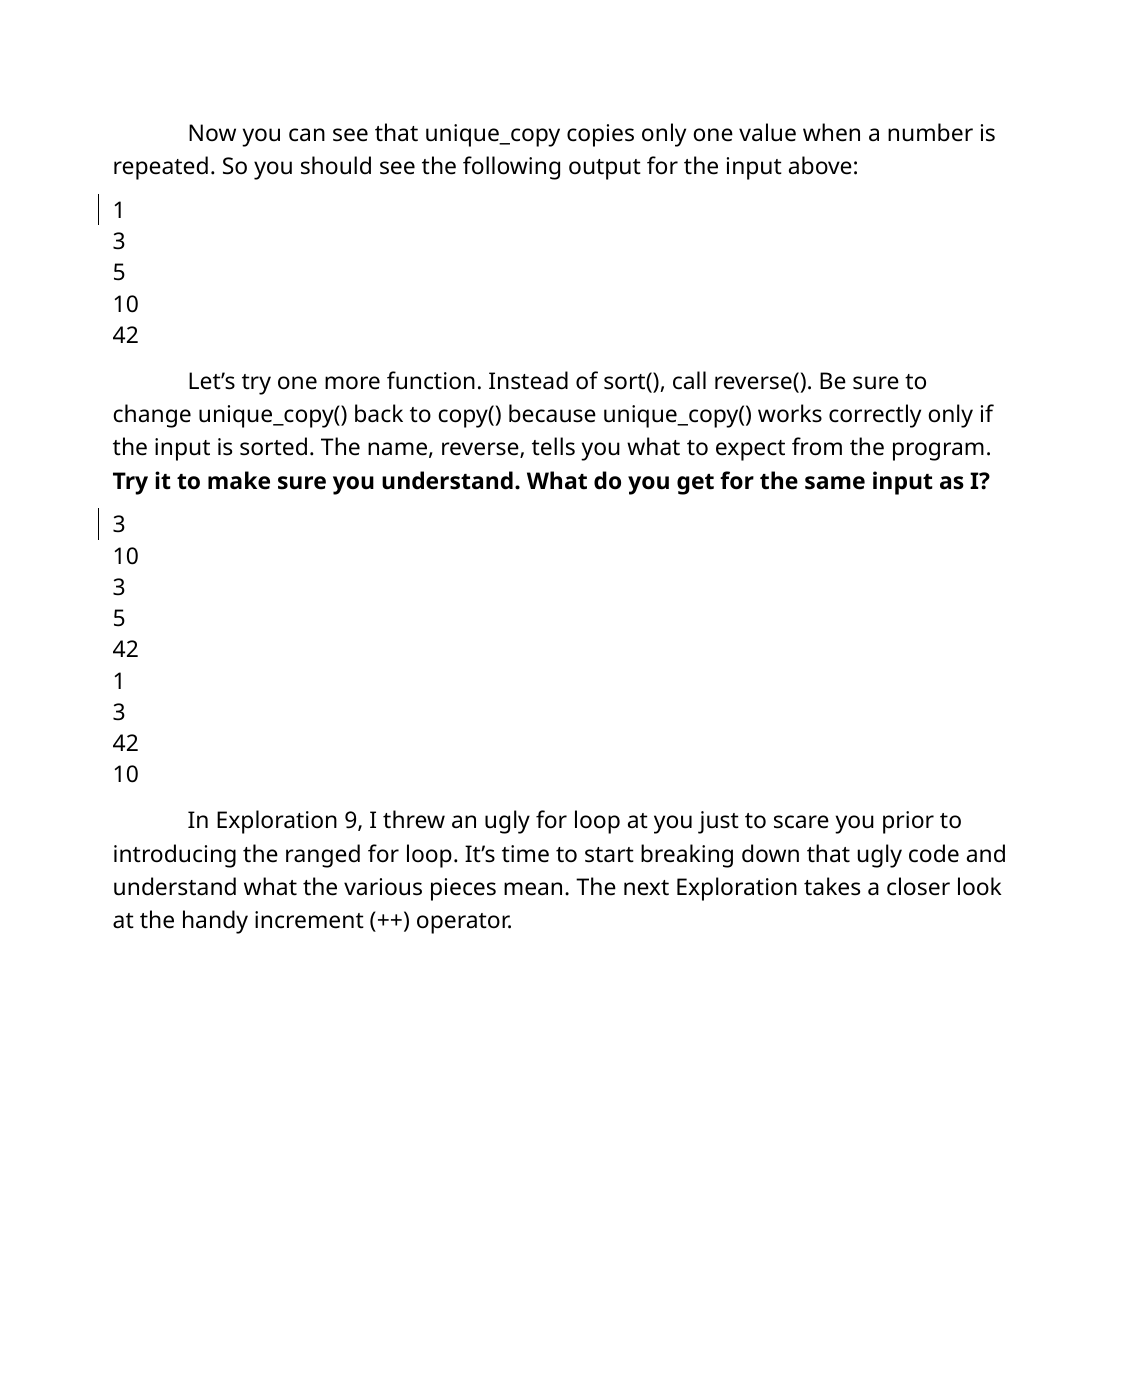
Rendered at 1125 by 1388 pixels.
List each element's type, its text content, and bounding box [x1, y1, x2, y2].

text 5 [112, 256, 1012, 288]
text Let’s try one more function. Instead of sort(), call reverse(). Be sure to change unique_copy() back to copy() because unique_copy() works correctly only if the input is sorted. The name, reverse, tells you what to expect from the program. Try it to make sure you understand. What do you get for the same input as I? [112, 363, 1012, 496]
text 1 [112, 194, 1012, 225]
text 10 [112, 540, 1012, 571]
text 3 [112, 225, 1012, 256]
text 1 [112, 665, 1012, 696]
text 42 [112, 319, 1012, 350]
text 10 [112, 288, 1012, 319]
text 42 [112, 633, 1012, 665]
text 3 [112, 571, 1012, 602]
text 5 [112, 602, 1012, 633]
text 10 [112, 758, 1012, 790]
text 42 [112, 727, 1012, 758]
text 3 [112, 696, 1012, 727]
text In Exploration 9, I threw an ugly for loop at you just to scare you prior to introducing the ranged for loop. It’s time to start breaking down that ugly code and understand what the various pieces mean. The next Exploration takes a closer look at the handy increment (++) operator. [112, 802, 1012, 936]
text 3 [112, 508, 1012, 540]
text Now you can see that unique_copy copies only one value when a number is repeated. So you should see the following output for the input above: [112, 115, 1012, 181]
